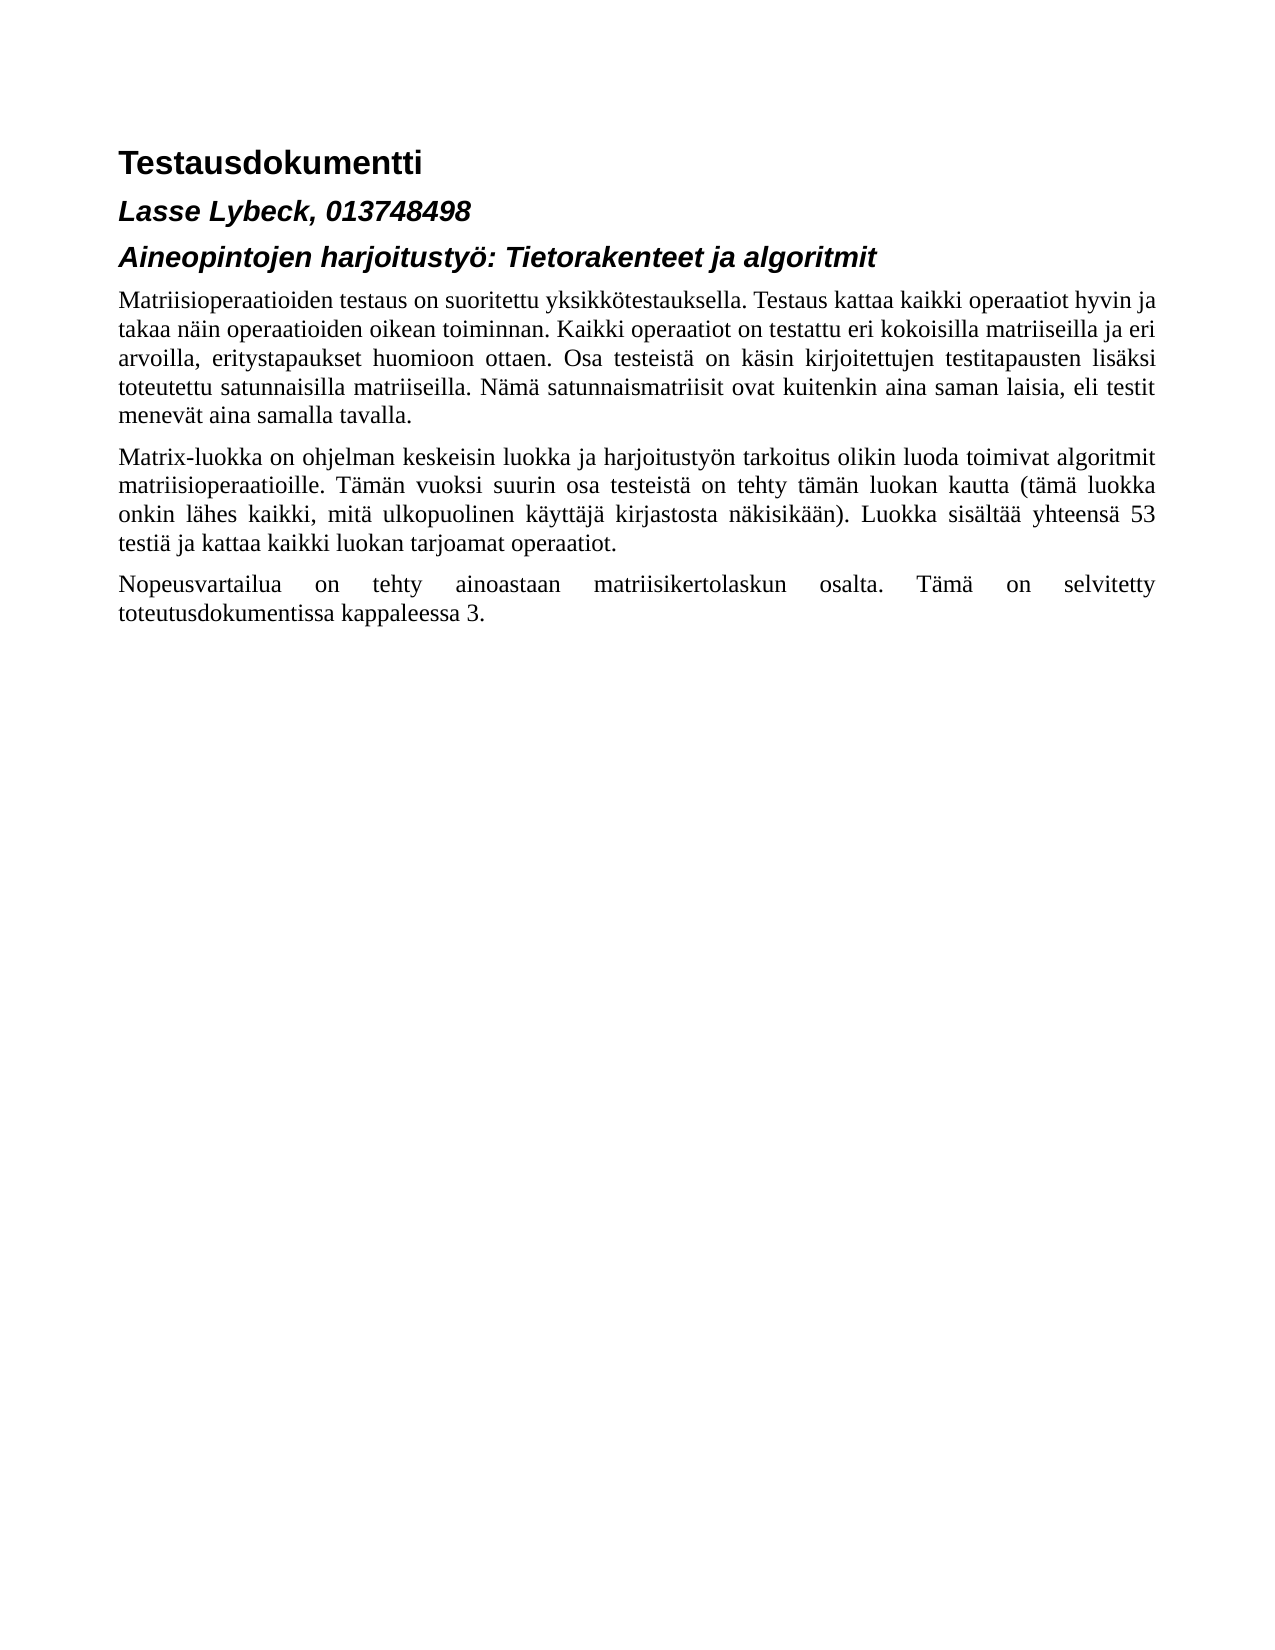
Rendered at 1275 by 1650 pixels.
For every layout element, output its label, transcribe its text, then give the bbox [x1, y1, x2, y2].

text Nopeusvartailua on tehty ainoastaan matriisikertolaskun osalta. Tämä on selvitetty toteutusdokumentissa kappaleessa 3. [118, 569, 1157, 627]
subtitle Lasse Lybeck, 013748498 [118, 194, 1157, 228]
text Matriisioperaatioiden testaus on suoritettu yksikkötestauksella. Testaus kattaa kaikki operaatiot hyvin ja takaa näin operaatioiden oikean toiminnan. Kaikki operaatiot on testattu eri kokoisilla matriiseilla ja eri arvoilla, eritystapaukset huomioon ottaen. Osa testeistä on käsin kirjoitettujen testitapausten lisäksi toteutettu satunnaisilla matriiseilla. Nämä satunnaismatriisit ovat kuitenkin aina saman laisia, eli testit menevät aina samalla tavalla. [118, 285, 1157, 429]
subtitle Testausdokumentti [118, 143, 1157, 182]
subtitle Aineopintojen harjoitustyö: Tietorakenteet ja algoritmit [118, 240, 1157, 273]
text Matrix-luokka on ohjelman keskeisin luokka ja harjoitustyön tarkoitus olikin luoda toimivat algoritmit matriisioperaatioille. Tämän vuoksi suurin osa testeistä on tehty tämän luokan kautta (tämä luokka onkin lähes kaikki, mitä ulkopuolinen käyttäjä kirjastosta näkisikään). Luokka sisältää yhteensä 53 testiä ja kattaa kaikki luokan tarjoamat operaatiot. [118, 442, 1157, 557]
